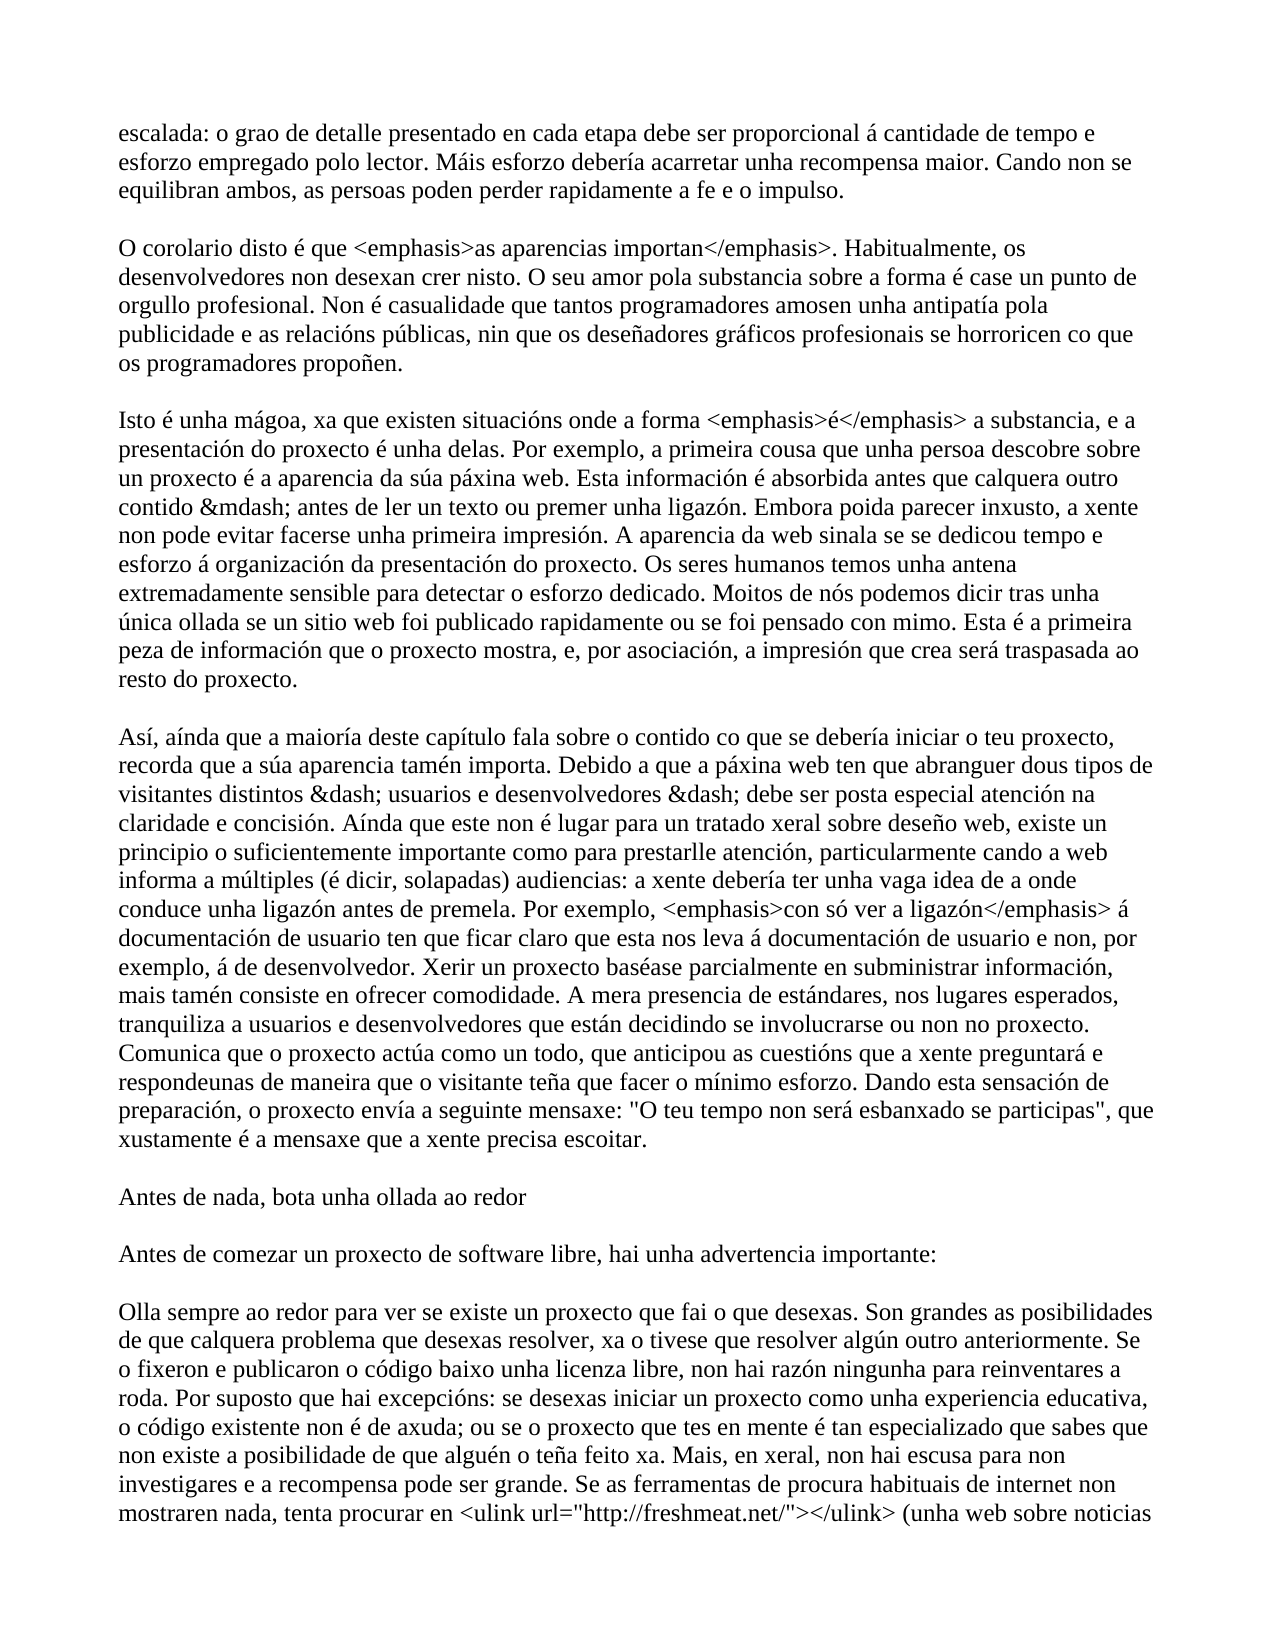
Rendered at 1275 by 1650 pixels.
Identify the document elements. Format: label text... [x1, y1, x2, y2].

text Así, aínda que a maioría deste capítulo fala sobre o contido co que se debería iniciar o teu proxecto, recorda que a súa aparencia tamén importa. Debido a que a páxina web ten que abranguer dous tipos de visitantes distintos &dash; usuarios e desenvolvedores &dash; debe ser posta especial atención na claridade e concisión. Aínda que este non é lugar para un tratado xeral sobre deseño web, existe un principio o suficientemente importante como para prestarlle atención, particularmente cando a web informa a múltiples (é dicir, solapadas) audiencias: a xente debería ter unha vaga idea de a onde conduce unha ligazón antes de premela. Por exemplo, <emphasis>con só ver a ligazón</emphasis> á documentación de usuario ten que ficar claro que esta nos leva á documentación de usuario e non, por exemplo, á de desenvolvedor. Xerir un proxecto baséase parcialmente en subministrar información, mais tamén consiste en ofrecer comodidade. A mera presencia de estándares, nos lugares esperados, tranquiliza a usuarios e desenvolvedores que están decidindo se involucrarse ou non no proxecto. Comunica que o proxecto actúa como un todo, que anticipou as cuestións que a xente preguntará e respondeunas de maneira que o visitante teña que facer o mínimo esforzo. Dando esta sensación de preparación, o proxecto envía a seguinte mensaxe: "O teu tempo non será esbanxado se participas", que xustamente é a mensaxe que a xente precisa escoitar. [118, 722, 1157, 1153]
text Olla sempre ao redor para ver se existe un proxecto que fai o que desexas. Son grandes as posibilidades de que calquera problema que desexas resolver, xa o tivese que resolver algún outro anteriormente. Se o fixeron e publicaron o código baixo unha licenza libre, non hai razón ningunha para reinventares a roda. Por suposto que hai excepcións: se desexas iniciar un proxecto como unha experiencia educativa, o código existente non é de axuda; ou se o proxecto que tes en mente é tan especializado que sabes que non existe a posibilidade de que alguén o teña feito xa. Mais, en xeral, non hai escusa para non investigares e a recompensa pode ser grande. Se as ferramentas de procura habituais de internet non mostraren nada, tenta procurar en <ulink url="http://freshmeat.net/"></ulink> (unha web sobre noticias [118, 1297, 1157, 1527]
text Isto é unha mágoa, xa que existen situacións onde a forma <emphasis>é</emphasis> a substancia, e a presentación do proxecto é unha delas. Por exemplo, a primeira cousa que unha persoa descobre sobre un proxecto é a aparencia da súa páxina web. Esta información é absorbida antes que calquera outro contido &mdash; antes de ler un texto ou premer unha ligazón. Embora poida parecer inxusto, a xente non pode evitar facerse unha primeira impresión. A aparencia da web sinala se se dedicou tempo e esforzo á organización da presentación do proxecto. Os seres humanos temos unha antena extremadamente sensible para detectar o esforzo dedicado. Moitos de nós podemos dicir tras unha única ollada se un sitio web foi publicado rapidamente ou se foi pensado con mimo. Esta é a primeira peza de información que o proxecto mostra, e, por asociación, a impresión que crea será traspasada ao resto do proxecto. [118, 406, 1157, 693]
text O corolario disto é que <emphasis>as aparencias importan</emphasis>. Habitualmente, os desenvolvedores non desexan crer nisto. O seu amor pola substancia sobre a forma é case un punto de orgullo profesional. Non é casualidade que tantos programadores amosen unha antipatía pola publicidade e as relacións públicas, nin que os deseñadores gráficos profesionais se horroricen co que os programadores propoñen. [118, 233, 1157, 377]
text escalada: o grao de detalle presentado en cada etapa debe ser proporcional á cantidade de tempo e esforzo empregado polo lector. Máis esforzo debería acarretar unha recompensa maior. Cando non se equilibran ambos, as persoas poden perder rapidamente a fe e o impulso. [118, 118, 1157, 204]
text Antes de nada, bota unha ollada ao redor [118, 1182, 1157, 1211]
text Antes de comezar un proxecto de software libre, hai unha advertencia importante: [118, 1239, 1157, 1268]
